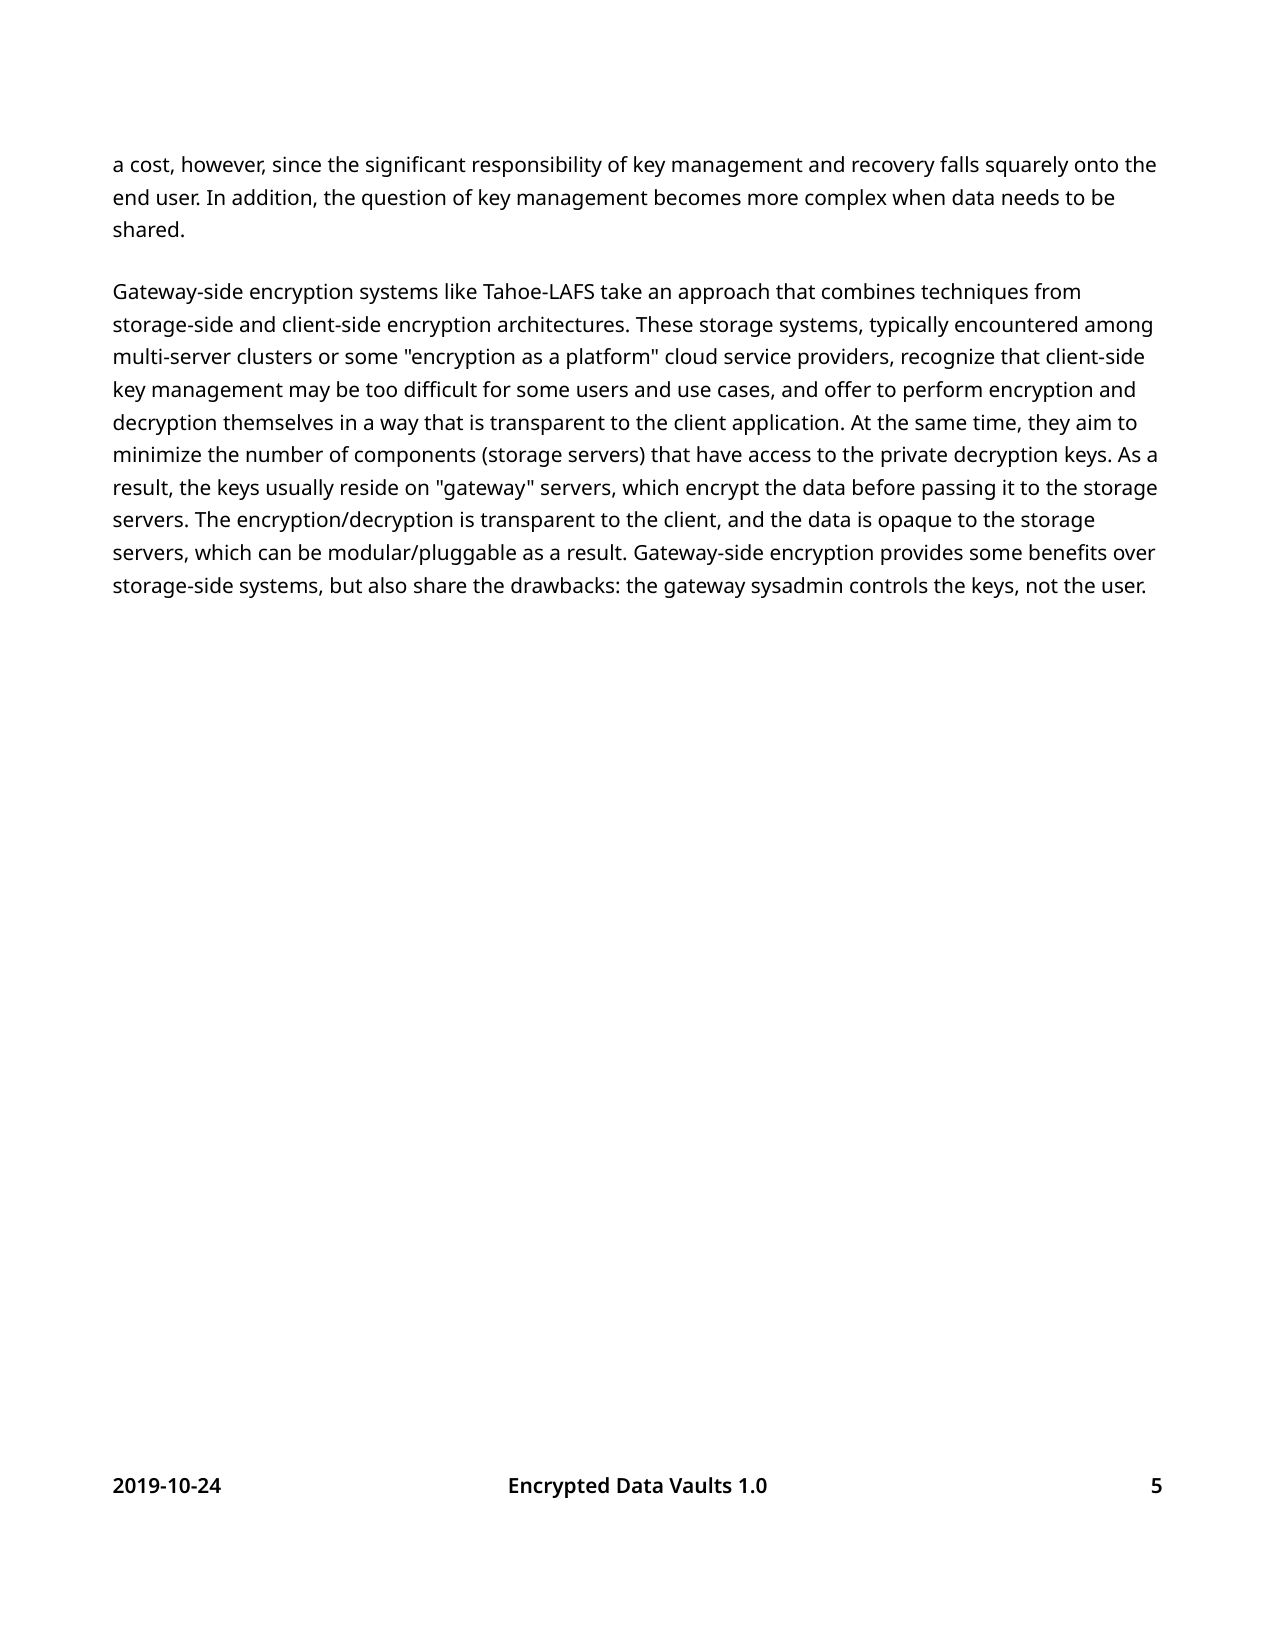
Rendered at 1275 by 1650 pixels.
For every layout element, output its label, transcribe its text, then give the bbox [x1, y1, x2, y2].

text a cost, however, since the significant responsibility of key management and recovery falls squarely onto the end user. In addition, the question of key management becomes more complex when data needs to be shared. [112, 150, 1162, 244]
text Gateway-side encryption systems like Tahoe-LAFS take an approach that combines techniques from storage-side and client-side encryption architectures. These storage systems, typically encountered among multi-server clusters or some "encryption as a platform" cloud service providers, recognize that client-side key management may be too difficult for some users and use cases, and offer to perform encryption and decryption themselves in a way that is transparent to the client application. At the same time, they aim to minimize the number of components (storage servers) that have access to the private decryption keys. As a result, the keys usually reside on "gateway" servers, which encrypt the data before passing it to the storage servers. The encryption/decryption is transparent to the client, and the data is opaque to the storage servers, which can be modular/pluggable as a result. Gateway-side encryption provides some benefits over storage-side systems, but also share the drawbacks: the gateway sysadmin controls the keys, not the user. [112, 277, 1162, 599]
